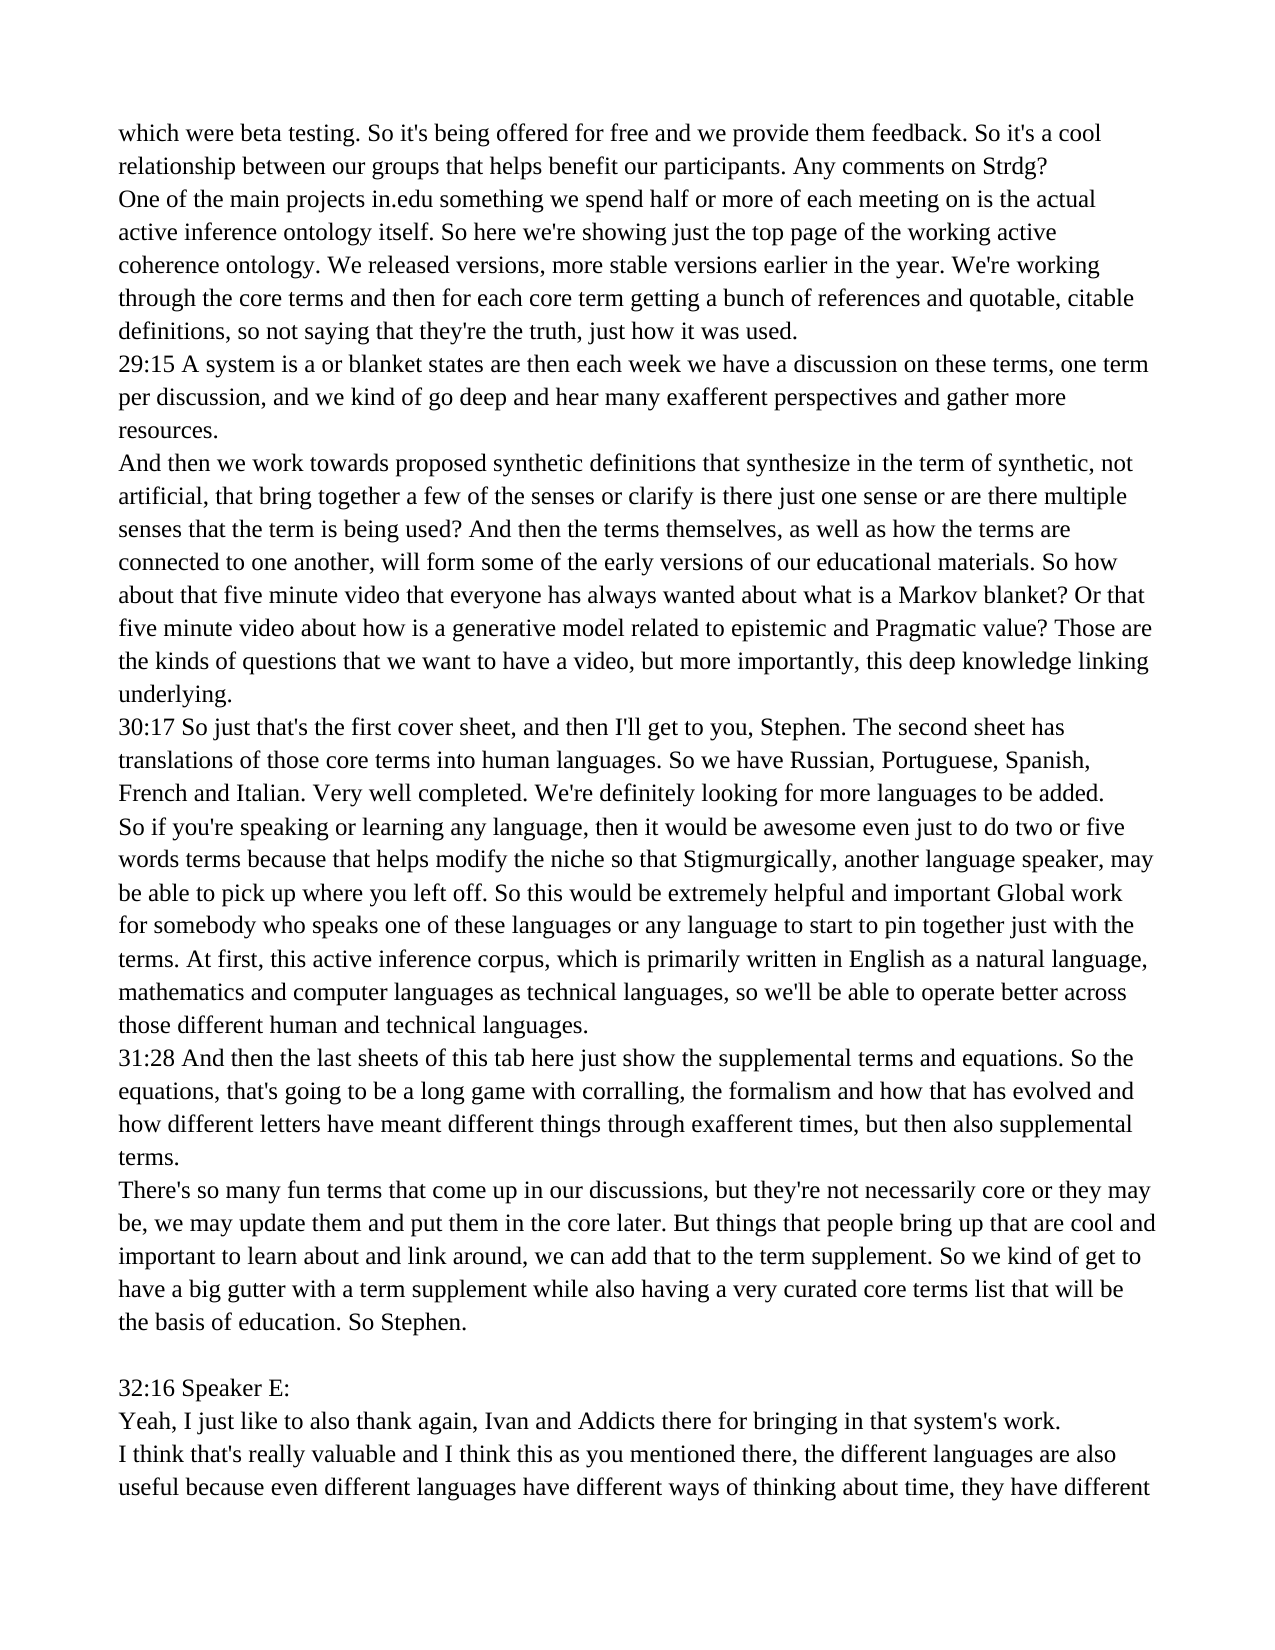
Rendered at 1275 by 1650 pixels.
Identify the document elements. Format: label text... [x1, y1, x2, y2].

text One of the main projects in.edu something we spend half or more of each meeting on is the actual active inference ontology itself. So here we're showing just the top page of the working active coherence ontology. We released versions, more stable versions earlier in the year. We're working through the core terms and then for each core term getting a bunch of references and quotable, citable definitions, so not saying that they're the truth, just how it was used. [118, 184, 1157, 345]
text 30:17 So just that's the first cover sheet, and then I'll get to you, Stephen. The second sheet has translations of those core terms into human languages. So we have Russian, Portuguese, Spanish, French and Italian. Very well completed. We're definitely looking for more languages to be added. [118, 712, 1157, 807]
text So if you're speaking or learning any language, then it would be awesome even just to do two or five words terms because that helps modify the niche so that Stigmurgically, another language speaker, may be able to pick up where you left off. So this would be extremely helpful and important Global work for somebody who speaks one of these languages or any language to start to pin together just with the terms. At first, this active inference corpus, which is primarily written in English as a natural language, mathematics and computer languages as technical languages, so we'll be able to operate better across those different human and technical languages. [118, 812, 1157, 1038]
text 32:16 Speaker E: [118, 1373, 1157, 1402]
text There's so many fun terms that come up in our discussions, but they're not necessarily core or they may be, we may update them and put them in the core later. But things that people bring up that are cool and important to learn about and link around, we can add that to the term supplement. So we kind of get to have a big gutter with a term supplement while also having a very curated core terms list that will be the basis of education. So Stephen. [118, 1175, 1157, 1336]
text Yeah, I just like to also thank again, Ivan and Addicts there for bringing in that system's work. [118, 1406, 1157, 1435]
text which were beta testing. So it's being offered for free and we provide them feedback. So it's a cool relationship between our groups that helps benefit our participants. Any comments on Strdg? [118, 118, 1157, 180]
text 29:15 A system is a or blanket states are then each week we have a discussion on these terms, one term per discussion, and we kind of go deep and hear many exafferent perspectives and gather more resources. [118, 349, 1157, 444]
text 31:28 And then the last sheets of this tab here just show the supplemental terms and equations. So the equations, that's going to be a long game with corralling, the formalism and how that has evolved and how different letters have meant different things through exafferent times, but then also supplemental terms. [118, 1043, 1157, 1171]
text I think that's really valuable and I think this as you mentioned there, the different languages are also useful because even different languages have different ways of thinking about time, they have different [118, 1439, 1157, 1501]
text And then we work towards proposed synthetic definitions that synthesize in the term of synthetic, not artificial, that bring together a few of the senses or clarify is there just one sense or are there multiple senses that the term is being used? And then the terms themselves, as well as how the terms are connected to one another, will form some of the early versions of our educational materials. So how about that five minute video that everyone has always wanted about what is a Markov blanket? Or that five minute video about how is a generative model related to epistemic and Pragmatic value? Those are the kinds of questions that we want to have a video, but more importantly, this deep knowledge linking underlying. [118, 448, 1157, 708]
